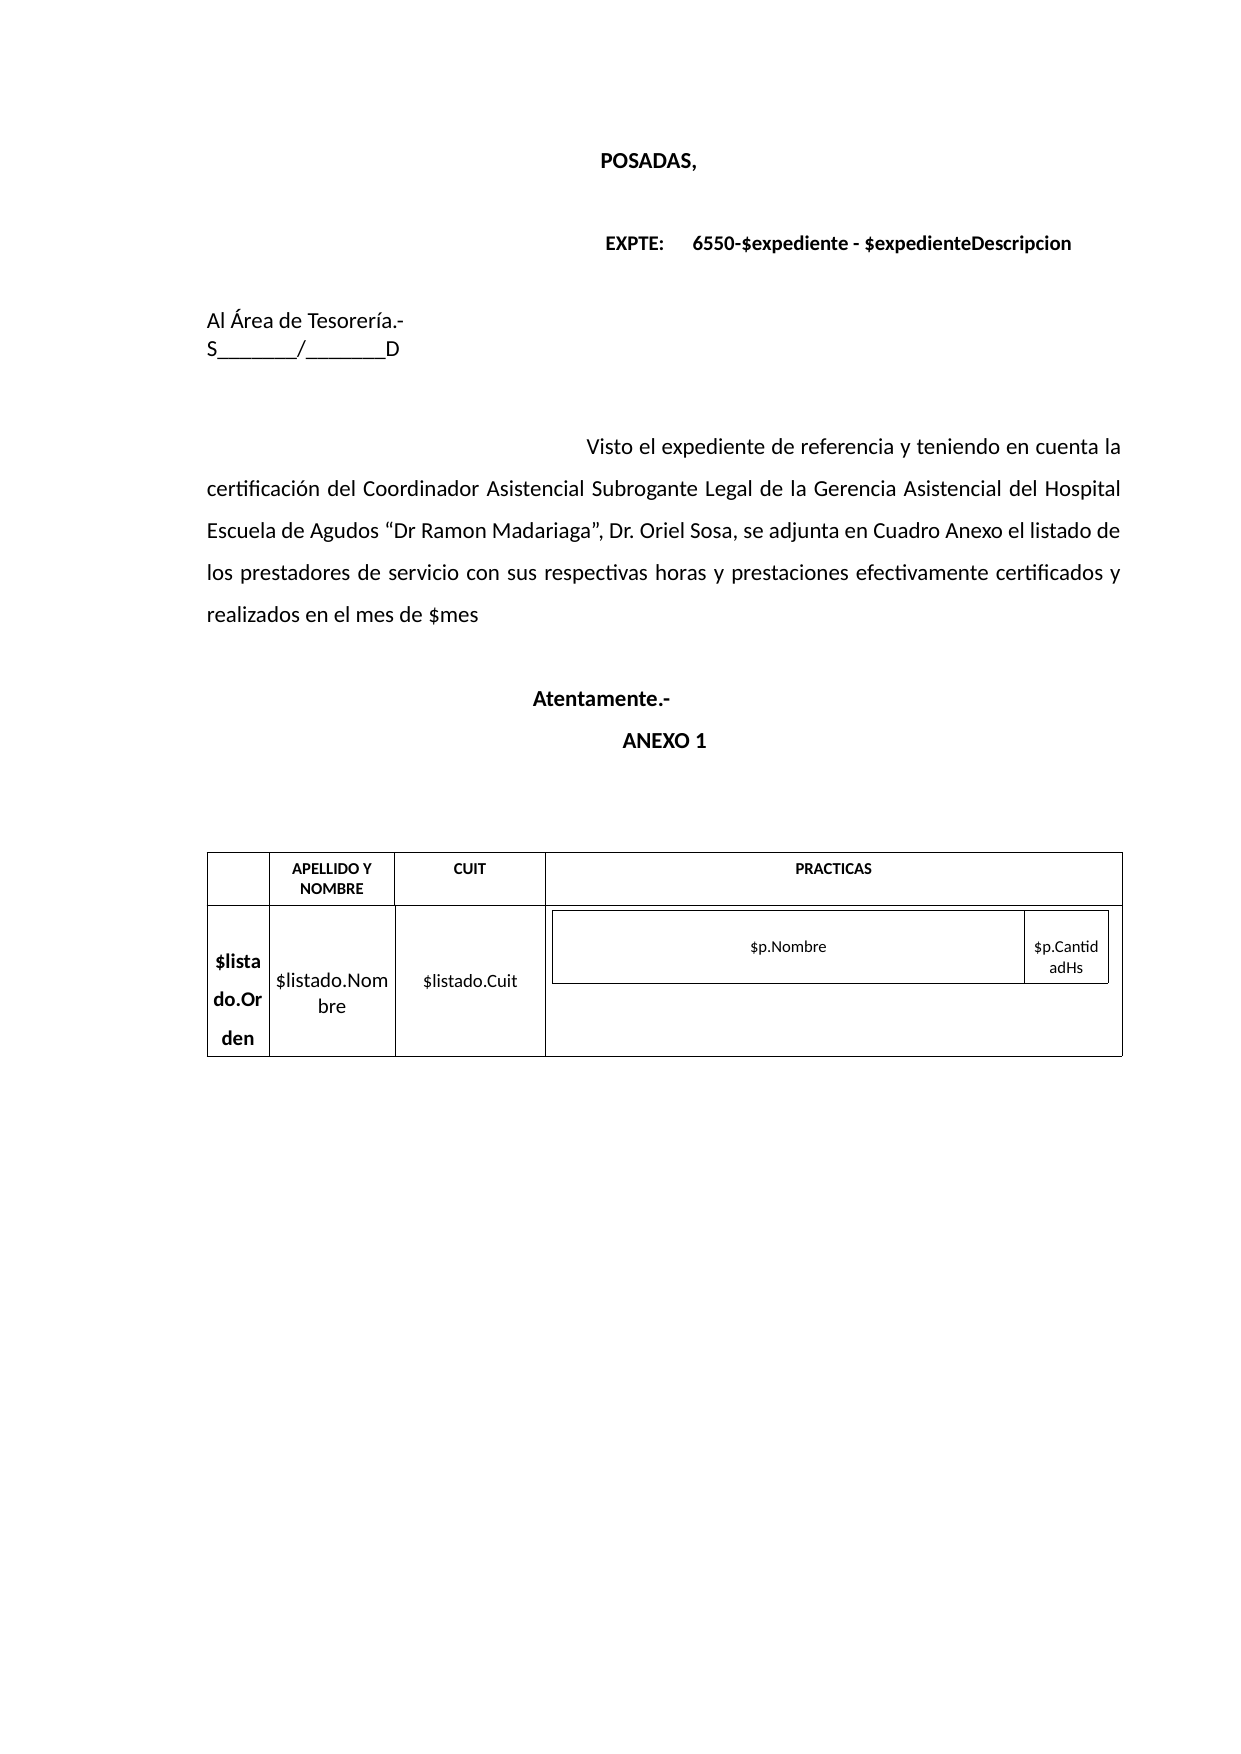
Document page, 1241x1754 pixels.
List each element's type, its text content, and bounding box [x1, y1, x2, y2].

table_header CUIT [395, 853, 545, 904]
table_header $listado.Nombre [270, 906, 395, 1056]
table_header [208, 853, 269, 904]
table_header APELLIDO Y NOMBRE [270, 853, 394, 904]
table_header $p.Nombre [553, 911, 1024, 983]
text Atentamente.- [207, 684, 1122, 712]
table_header $listado.Cuit [396, 906, 545, 1056]
text ANEXO 1 [207, 726, 1122, 754]
table_header $p.CantidadHs [1025, 911, 1108, 983]
text S_______/_______D [207, 334, 1122, 362]
text POSADAS, [207, 146, 1122, 174]
text Al Área de Tesorería.- [207, 306, 1122, 334]
table_header #foreach($p in $listado.Productos) #end [546, 906, 1122, 1056]
text EXPTE: 6550-$expediente - $expedienteDescripcion [605, 230, 1122, 256]
table_header $listado.Orden [208, 906, 269, 1056]
text Visto el expediente de referencia y teniendo en cuenta la certificación del Coordinador Asistencial Subrogante Legal de la Gerencia Asistencial del Hospital Escuela de Agudos “Dr Ramon Madariaga”, Dr. Oriel Sosa, se adjunta en Cuadro Anexo el listado de los prestadores de servicio con sus respectivas horas y prestaciones efectivamente certificados y realizados en el mes de $mes [207, 432, 1122, 628]
table_header PRACTICAS [546, 853, 1122, 904]
